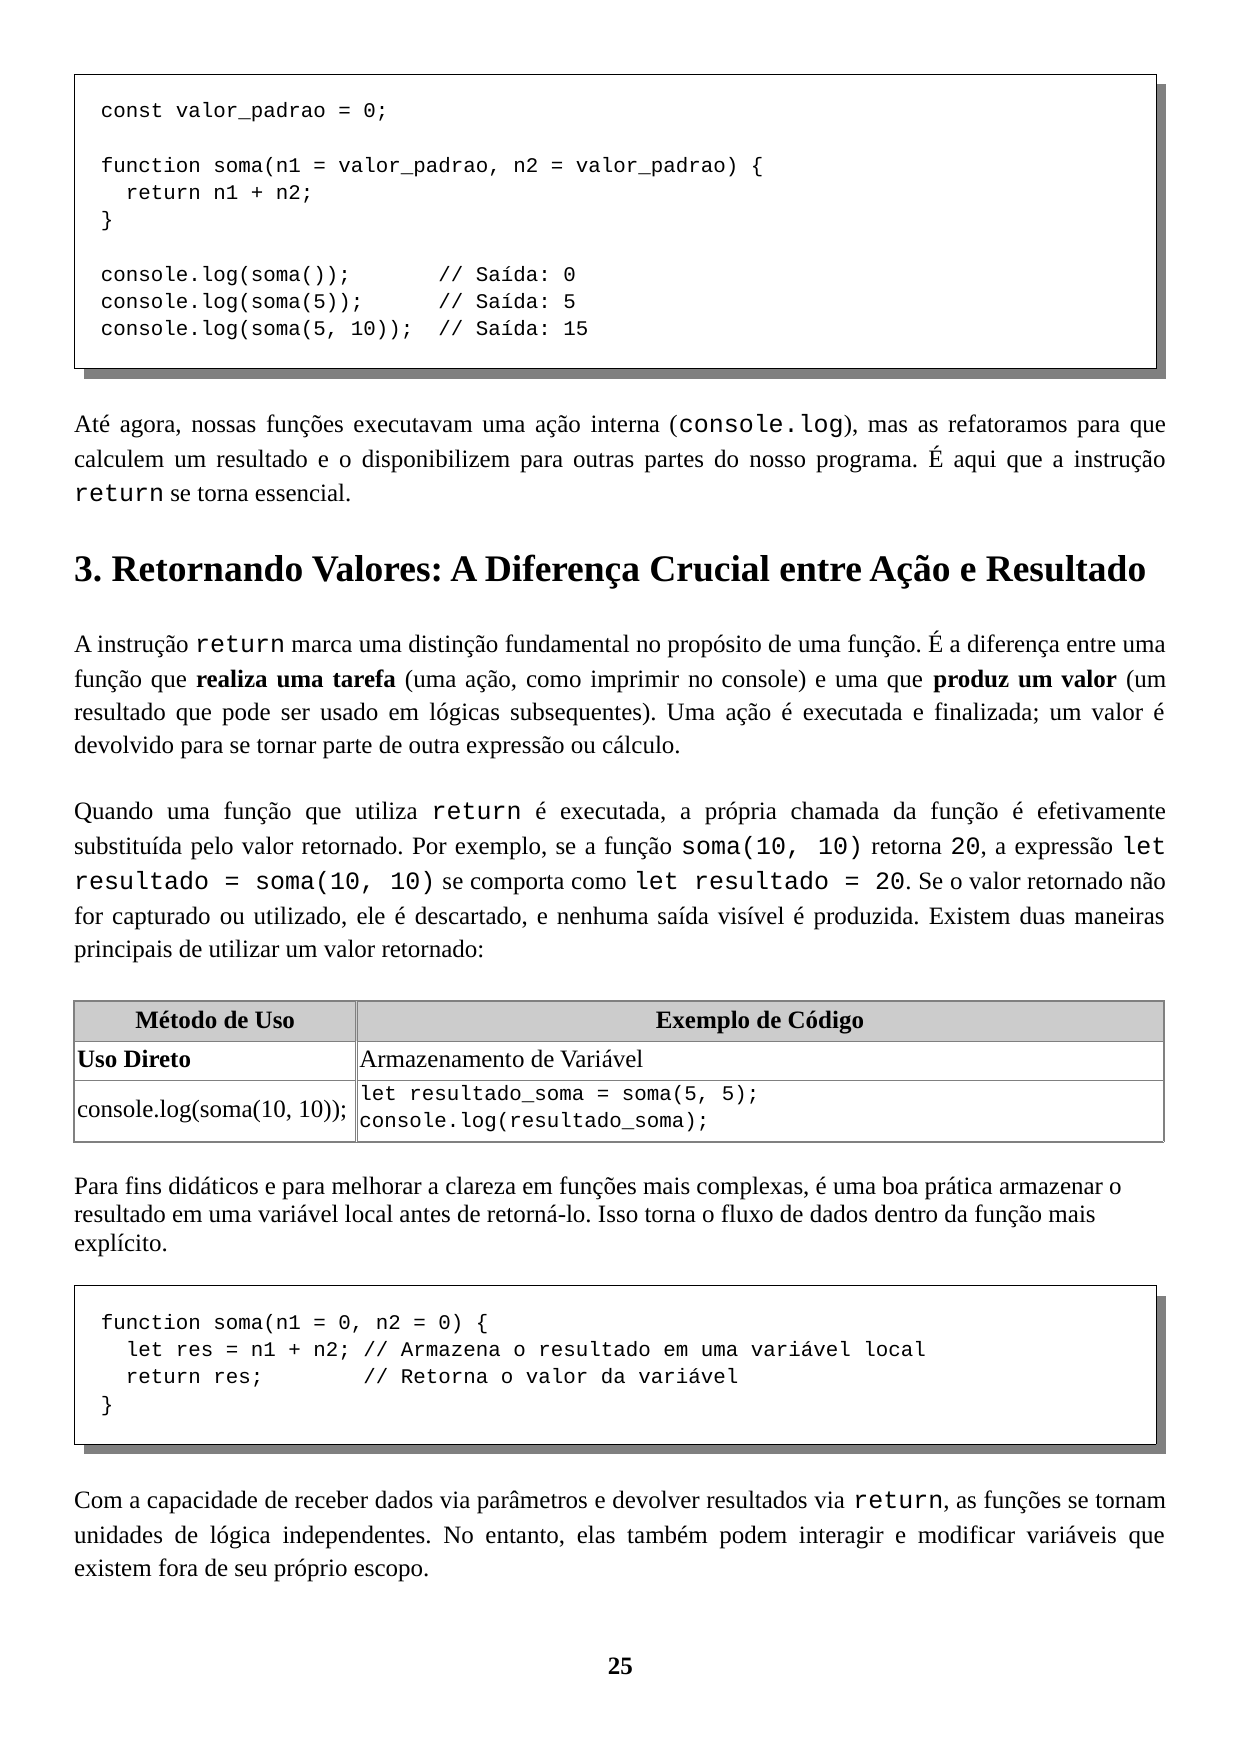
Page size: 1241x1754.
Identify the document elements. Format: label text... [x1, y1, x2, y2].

text A instrução return marca uma distinção fundamental no propósito de uma função. É a diferença entre uma função que realiza uma tarefa (uma ação, como imprimir no console) e uma que produz um valor (um resultado que pode ser usado em lógicas subsequentes). Uma ação é executada e finalizada; um valor é devolvido para se tornar parte de outra expressão ou cálculo. [74, 629, 1166, 758]
text function soma(n1 = valor_padrao, n2 = valor_padrao) { [75, 128, 1156, 155]
text Até agora, nossas funções executavam uma ação interna (console.log), mas as refatoramos para que calculem um resultado e o disponibilizem para outras partes do nosso programa. É aqui que a instrução return se torna essencial. [74, 409, 1166, 508]
text Quando uma função que utiliza return é executada, a própria chamada da função é efetivamente substituída pelo valor retornado. Por exemplo, se a função soma(10, 10) retorna 20, a expressão let resultado = soma(10, 10) se comporta como let resultado = 20. Se o valor retornado não for capturado ou utilizado, ele é descartado, e nenhuma saída visível é produzida. Existem duas maneiras principais de utilizar um valor retornado: [74, 796, 1166, 963]
table_cell Armazenamento de Variável [358, 1042, 1163, 1080]
text console.log(soma()); // Saída: 0 [75, 237, 1156, 264]
subtitle 3. Retornando Valores: A Diferença Crucial entre Ação e Resultado [74, 546, 1166, 589]
table_cell let resultado_soma = soma(5, 5); console.log(resultado_soma); [358, 1081, 1163, 1141]
text let res = n1 + n2; // Armazena o resultado em uma variável local [75, 1313, 1156, 1340]
table_cell console.log(soma(10, 10)); [75, 1081, 355, 1141]
text Para fins didáticos e para melhorar a clareza em funções mais complexas, é uma boa prática armazenar o resultado em uma variável local antes de retorná-lo. Isso torna o fluxo de dados dentro da função mais explícito. [74, 1171, 1166, 1257]
text } [75, 1367, 1156, 1444]
table_header Método de Uso [75, 1002, 355, 1041]
text console.log(soma(5)); // Saída: 5 [75, 264, 1156, 291]
text return res; // Retorna o valor da variável [75, 1340, 1156, 1367]
text console.log(soma(5, 10)); // Saída: 15 [75, 291, 1156, 368]
table_cell Uso Direto [75, 1042, 355, 1080]
table_header Exemplo de Código [358, 1002, 1163, 1041]
text function soma(n1 = 0, n2 = 0) { [75, 1286, 1156, 1313]
text const valor_padrao = 0; [75, 75, 1156, 124]
text Com a capacidade de receber dados via parâmetros e devolver resultados via return, as funções se tornam unidades de lógica independentes. No entanto, elas também podem interagir e modificar variáveis que existem fora de seu próprio escopo. [74, 1485, 1166, 1582]
text return n1 + n2; [75, 155, 1156, 183]
text } [75, 183, 1156, 233]
